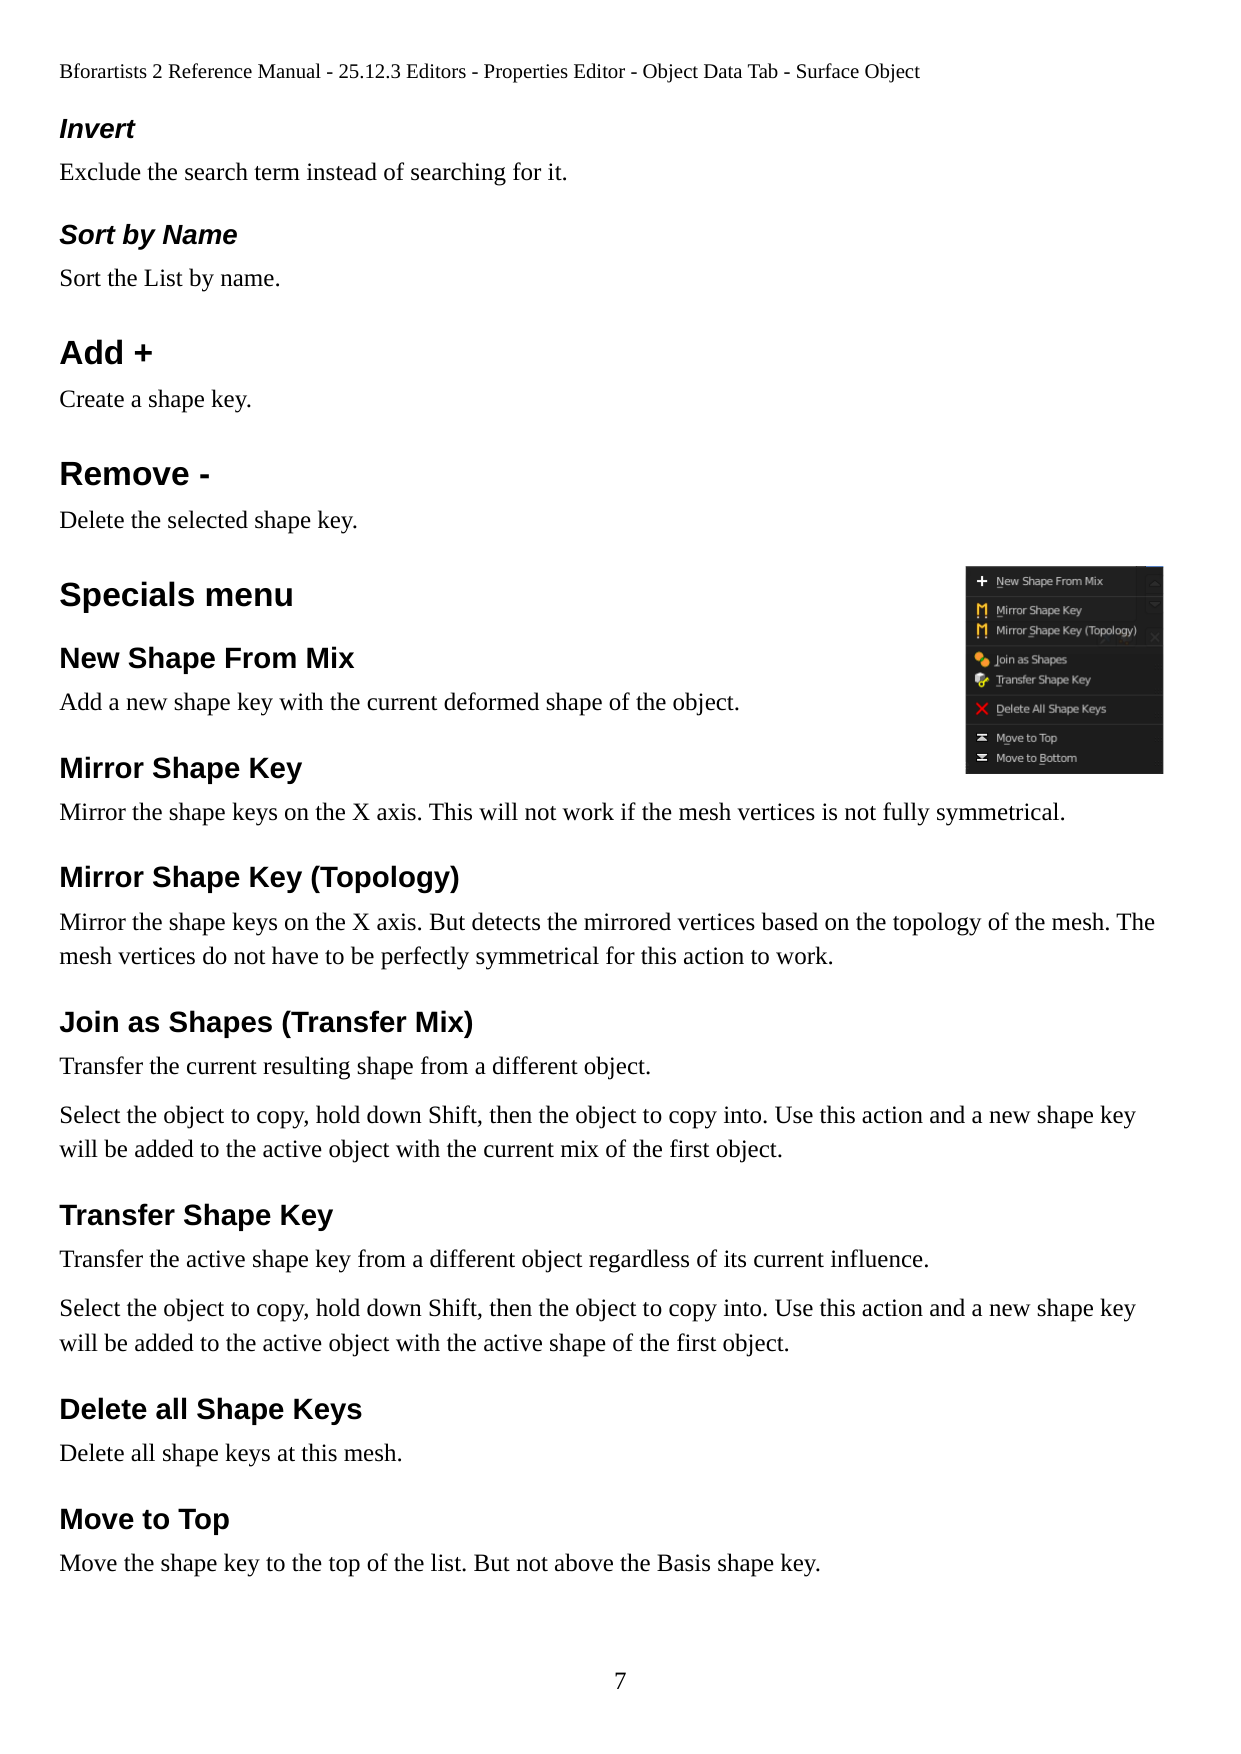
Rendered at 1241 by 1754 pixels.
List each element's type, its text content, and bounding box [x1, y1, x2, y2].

text Transfer the active shape key from a different object regardless of its current influence. [59, 1244, 1181, 1273]
subtitle Remove - [59, 454, 1181, 492]
subtitle Sort by Name [59, 218, 1181, 250]
subtitle Join as Shapes (Transfer Mix) [59, 1005, 1181, 1038]
text Delete all shape keys at this mesh. [59, 1438, 1181, 1467]
text Create a shape key. [59, 384, 1181, 413]
subtitle Transfer Shape Key [59, 1198, 1181, 1232]
subtitle [1164, 575, 1181, 613]
text Delete the selected shape key. [59, 505, 1181, 534]
picture [965, 566, 1164, 774]
subtitle Mirror Shape Key [59, 751, 1181, 784]
text Select the object to copy, hold down Shift, then the object to copy into. Use this action and a new shape key will be added to the active object with the current mix of the first object. [59, 1100, 1181, 1163]
text Exclude the search term instead of searching for it. [59, 157, 1181, 186]
text Mirror the shape keys on the X axis. But detects the mirrored vertices based on the topology of the mesh. The mesh vertices do not have to be perfectly symmetrical for this action to work. [59, 907, 1181, 970]
text Mirror the shape keys on the X axis. This will not work if the mesh vertices is not fully symmetrical. [59, 797, 1181, 826]
subtitle Invert [59, 113, 1181, 144]
text Sort the List by name. [59, 263, 1181, 292]
text Move the shape key to the top of the list. But not above the Basis shape key. [59, 1548, 1181, 1577]
text Add a new shape key with the current deformed shape of the object. [59, 687, 965, 716]
subtitle Specials menu [59, 575, 965, 613]
subtitle Mirror Shape Key (Topology) [59, 860, 1181, 894]
subtitle New Shape From Mix [59, 641, 965, 674]
subtitle Move to Top [59, 1502, 1181, 1535]
subtitle Add + [59, 333, 1181, 371]
subtitle [1164, 641, 1181, 674]
text Select the object to copy, hold down Shift, then the object to copy into. Use this action and a new shape key will be added to the active object with the active shape of the first object. [59, 1293, 1181, 1357]
subtitle Delete all Shape Keys [59, 1392, 1181, 1425]
text Transfer the current resulting shape from a different object. [59, 1051, 1181, 1080]
